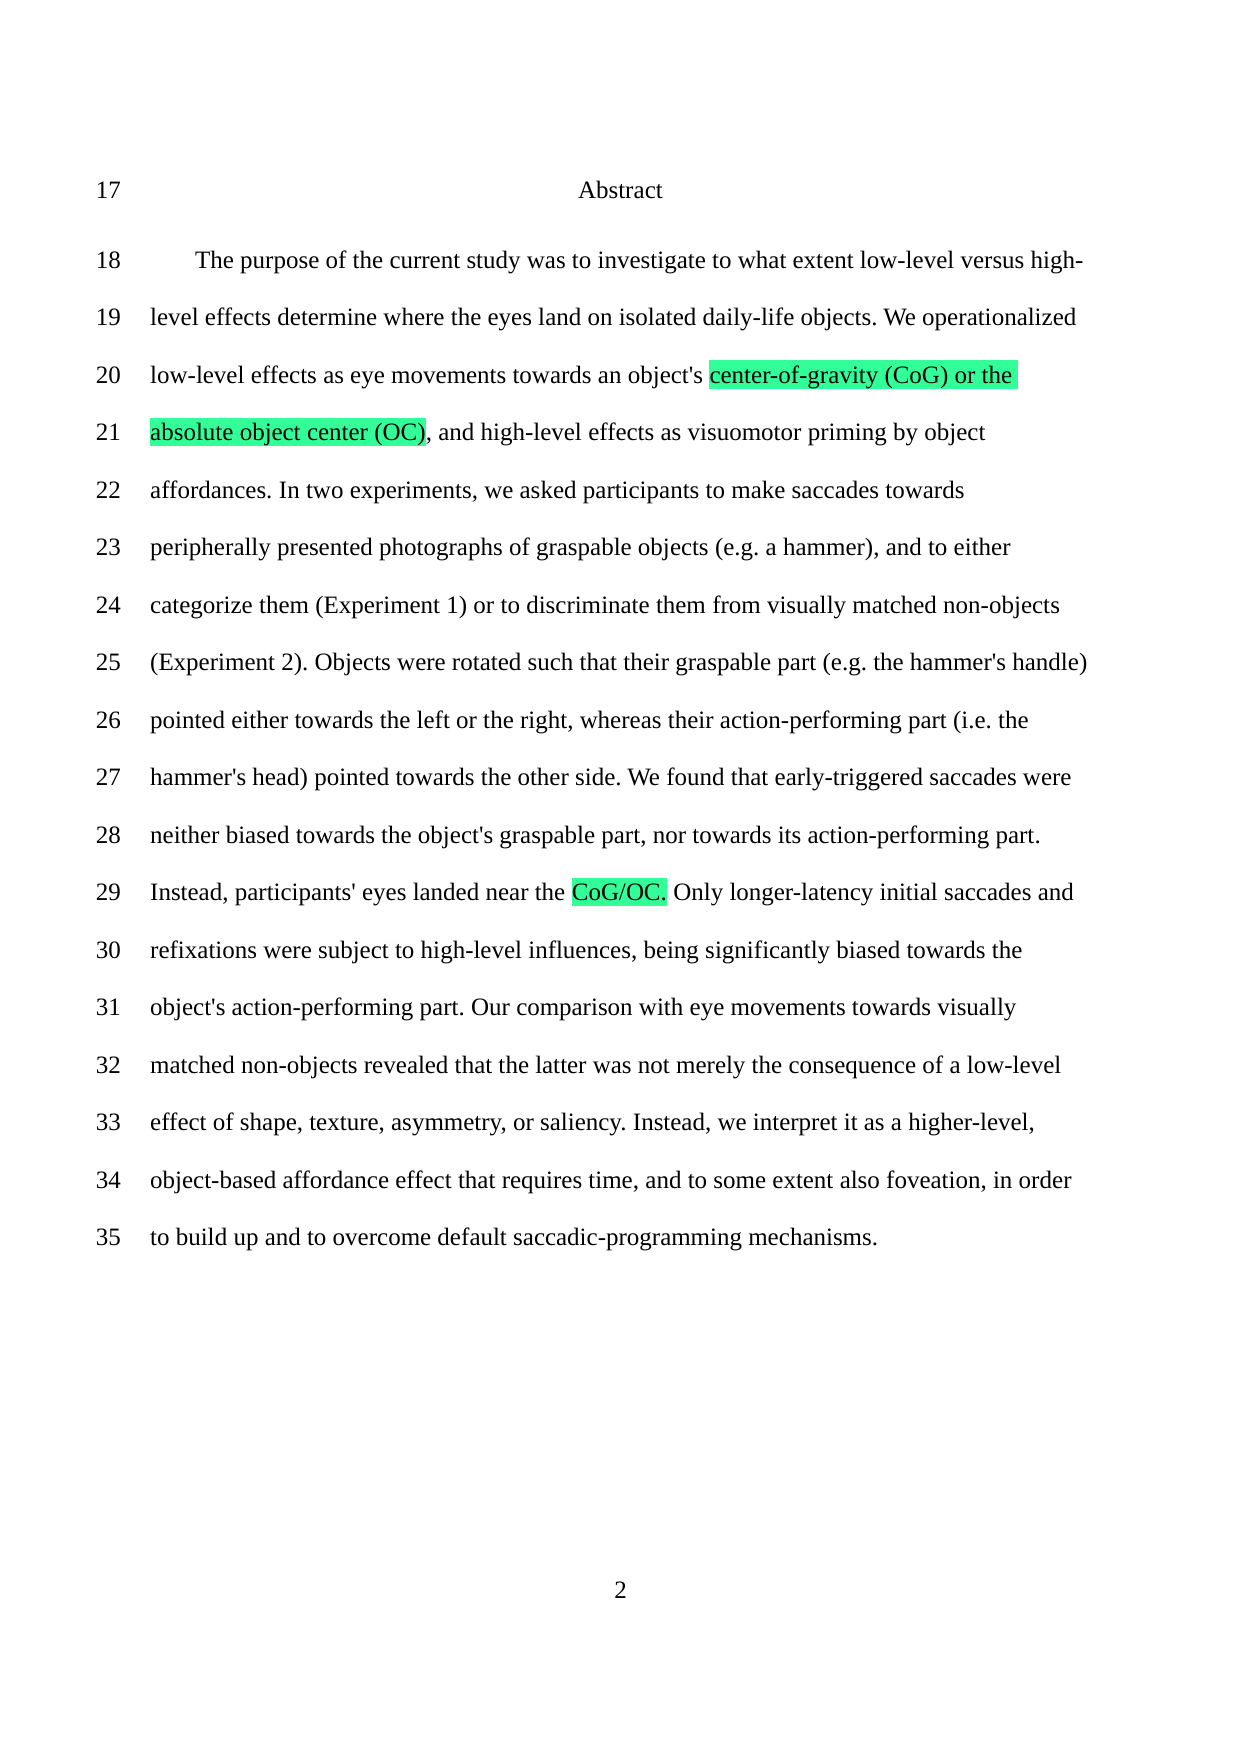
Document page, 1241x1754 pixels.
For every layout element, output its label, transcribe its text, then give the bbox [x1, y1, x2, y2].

subtitle Abstract [150, 175, 1091, 204]
text The purpose of the current study was to investigate to what extent low-level versus high-level effects determine where the eyes land on isolated daily-life objects. We operationalized low-level effects as eye movements towards an object's center-of-gravity (CoG) or the absolute object center (OC), and high-level effects as visuomotor priming by object affordances. In two experiments, we asked participants to make saccades towards peripherally presented photographs of graspable objects (e.g. a hammer), and to either categorize them (Experiment 1) or to discriminate them from visually matched non-objects (Experiment 2). Objects were rotated such that their graspable part (e.g. the hammer's handle) pointed either towards the left or the right, whereas their action-performing part (i.e. the hammer's head) pointed towards the other side. We found that early-triggered saccades were neither biased towards the object's graspable part, nor towards its action-performing part. Instead, participants' eyes landed near the CoG/OC. Only longer-latency initial saccades and refixations were subject to high-level influences, being significantly biased towards the object's action-performing part. Our comparison with eye movements towards visually matched non-objects revealed that the latter was not merely the consequence of a low-level effect of shape, texture, asymmetry, or saliency. Instead, we interpret it as a higher-level, object-based affordance effect that requires time, and to some extent also foveation, in order to build up and to overcome default saccadic-programming mechanisms. [150, 245, 1091, 1251]
